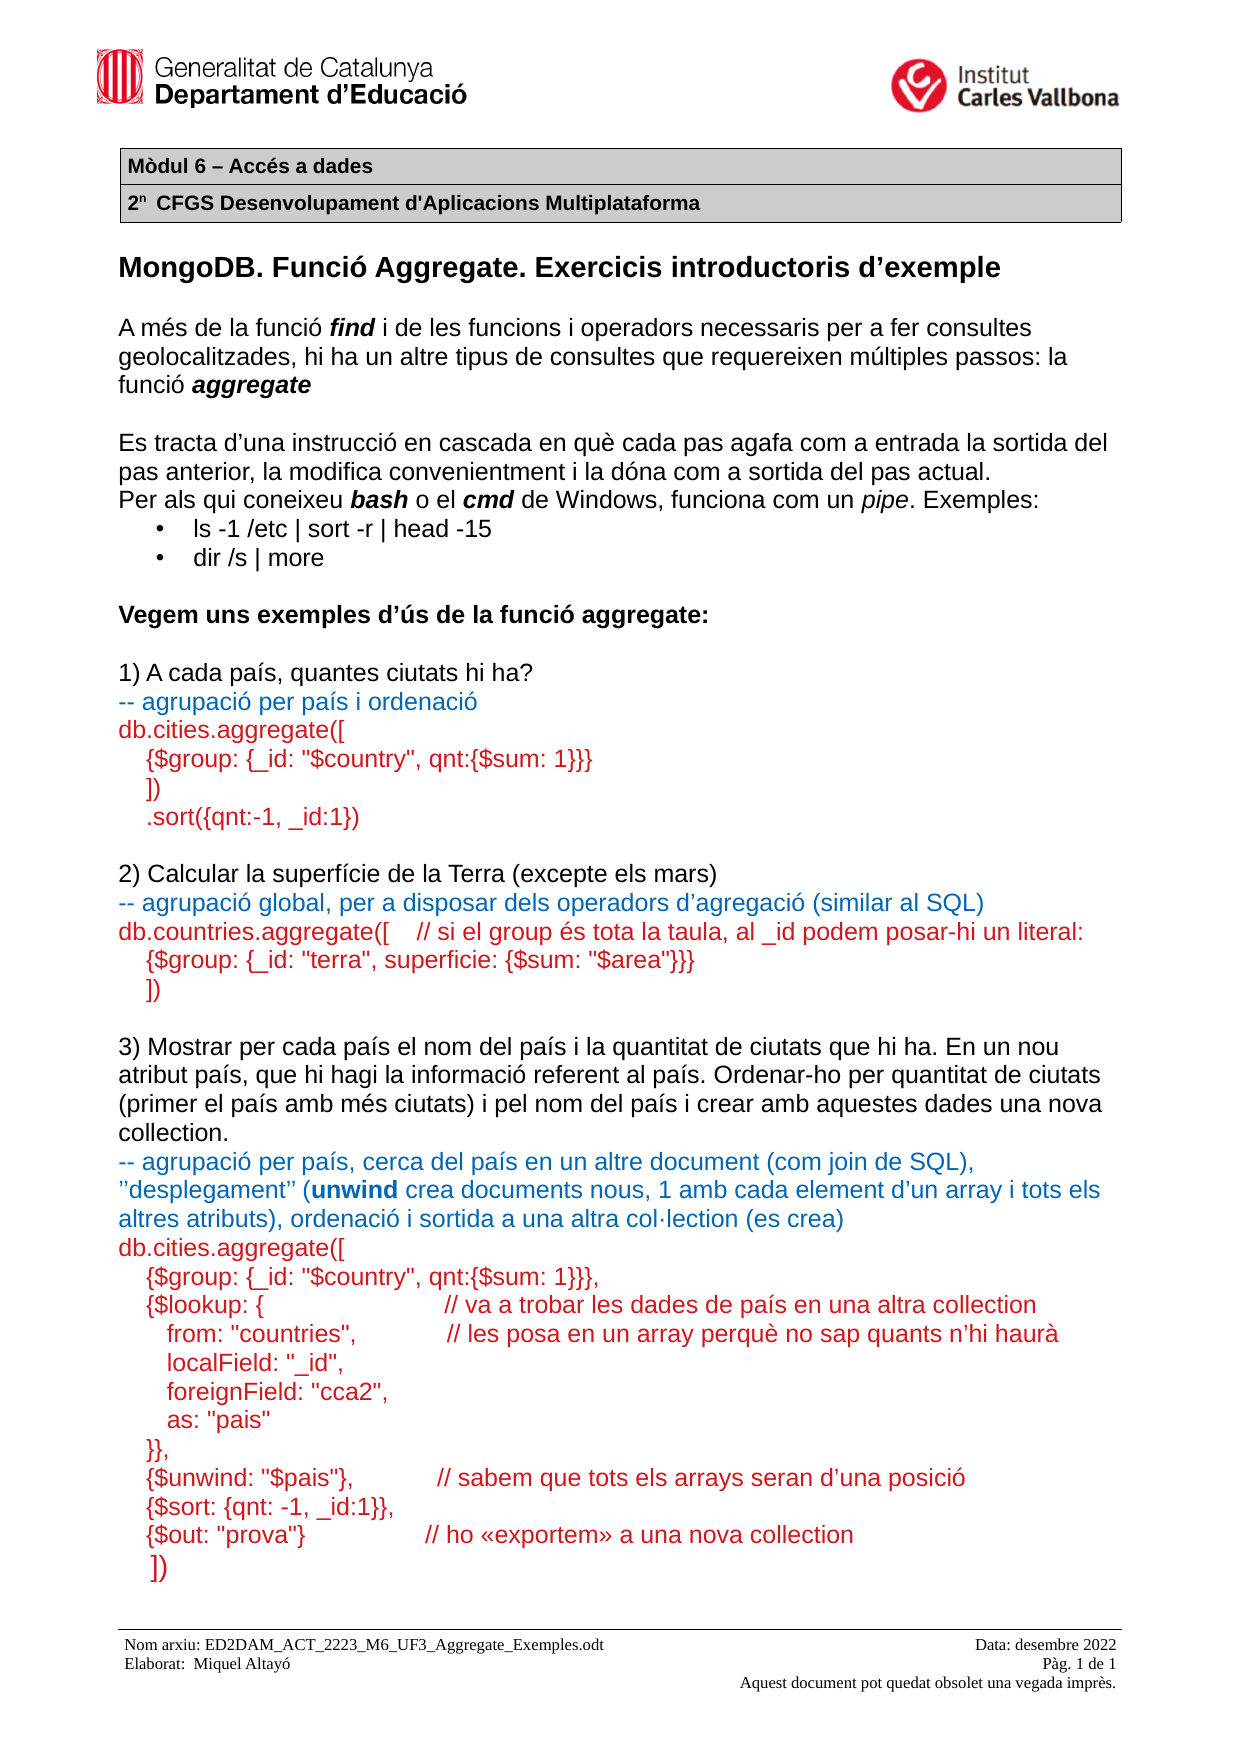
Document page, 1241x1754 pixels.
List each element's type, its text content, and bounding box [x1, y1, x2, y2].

text 1) A cada país, quantes ciutats hi ha? [118, 658, 1122, 687]
text {$group: {_id: "terra", superficie: {$sum: "$area"}}} [118, 946, 1122, 974]
text {$group: {_id: "$country", qnt:{$sum: 1}}}, [118, 1262, 1122, 1291]
text .sort({qnt:-1, _id:1}) [118, 802, 1122, 831]
text ]) [118, 1549, 1122, 1583]
list ls -1 /etc | sort -r | head -15 [156, 514, 1122, 543]
text {$group: {_id: "$country", qnt:{$sum: 1}}} [118, 744, 1122, 773]
text ]) [118, 773, 1122, 802]
text db.countries.aggregate([ // si el group és tota la taula, al _id podem posar-hi un literal: [118, 917, 1122, 946]
text -- agrupació global, per a disposar dels operadors d’agregació (similar al SQL) [118, 888, 1122, 917]
text {$unwind: "$pais"}, // sabem que tots els arrays seran d’una posició [118, 1463, 1122, 1492]
text MongoDB. Funció Aggregate. Exercicis introductoris d’exemple [118, 251, 1122, 284]
text from: "countries", // les posa en un array perquè no sap quants n’hi haurà [118, 1319, 1122, 1348]
text 3) Mostrar per cada país el nom del país i la quantitat de ciutats que hi ha. En un nou atribut país, que hi hagi la informació referent al país. Ordenar-ho per quantitat de ciutats (primer el país amb més ciutats) i pel nom del país i crear amb aquestes dades una nova collection. [118, 1032, 1122, 1147]
text {$out: "prova"} // ho «exportem» a una nova collection [118, 1521, 1122, 1549]
text -- agrupació per país, cerca del país en un altre document (com join de SQL), ’’desplegament’’ (unwind crea documents nous, 1 amb cada element d’un array i tots els altres atributs), ordenació i sortida a una altra col·lection (es crea) [118, 1147, 1122, 1233]
text ]) [118, 974, 1122, 1003]
table_header Mòdul 6 – Accés a dades [121, 149, 1121, 184]
text 2) Calcular la superfície de la Terra (excepte els mars) [118, 859, 1122, 888]
text {$lookup: { // va a trobar les dades de país en una altra collection [118, 1291, 1122, 1319]
text as: "pais" [118, 1406, 1122, 1434]
text localField: "_id", [118, 1348, 1122, 1377]
table_cell 2n CFGS Desenvolupament d'Aplicacions Multiplataforma [121, 185, 1121, 222]
text Es tracta d’una instrucció en cascada en què cada pas agafa com a entrada la sortida del pas anterior, la modifica convenientment i la dóna com a sortida del pas actual. [118, 428, 1122, 485]
text Per als qui coneixeu bash o el cmd de Windows, funciona com un pipe. Exemples: [118, 485, 1122, 514]
text A més de la funció find i de les funcions i operadors necessaris per a fer consultes geolocalitzades, hi ha un altre tipus de consultes que requereixen múltiples passos: la funció aggregate [118, 313, 1122, 399]
text }}, [118, 1434, 1122, 1463]
text foreignField: "cca2", [118, 1377, 1122, 1406]
picture [97, 48, 494, 111]
text {$sort: {qnt: -1, _id:1}}, [118, 1492, 1122, 1521]
text db.cities.aggregate([ [118, 1233, 1122, 1262]
list dir /s | more [156, 543, 1122, 572]
text -- agrupació per país i ordenació [118, 687, 1122, 716]
text Vegem uns exemples d’ús de la funció aggregate: [118, 601, 1122, 629]
picture [889, 55, 1130, 115]
text db.cities.aggregate([ [118, 716, 1122, 744]
